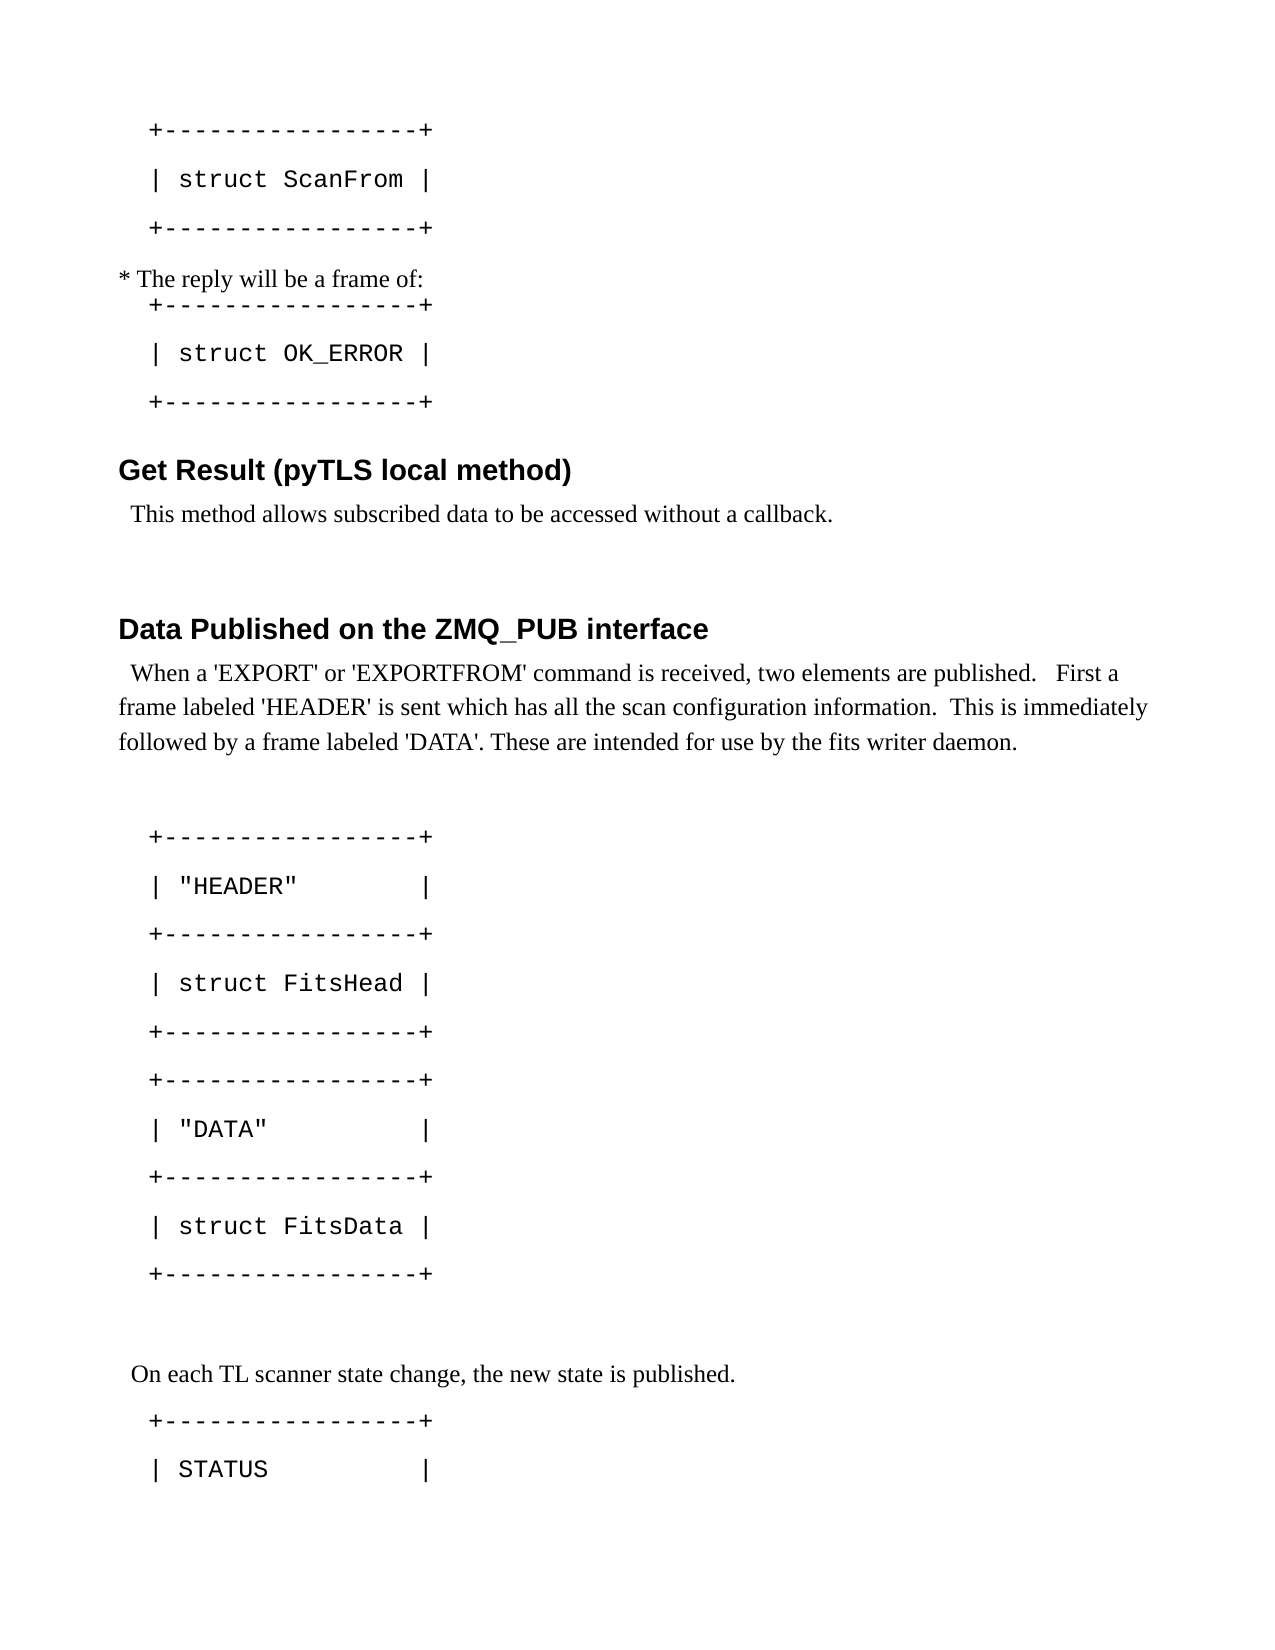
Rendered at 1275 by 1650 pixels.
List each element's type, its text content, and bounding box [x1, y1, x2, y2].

text | "DATA" | [118, 1116, 1157, 1144]
text On each TL scanner state change, the new state is published. [118, 1359, 1157, 1388]
text +-----------------+ [118, 1165, 1157, 1193]
text | STATUS | [118, 1457, 1157, 1485]
text +-----------------+ [118, 118, 1157, 146]
text +-----------------+ [118, 389, 1157, 418]
subtitle Get Result (pyTLS local method) [118, 453, 1157, 486]
subtitle Data Published on the ZMQ_PUB interface [118, 612, 1157, 645]
text | struct ScanFrom | [118, 167, 1157, 195]
text | struct FitsHead | [118, 971, 1157, 999]
text * The reply will be a frame of: [118, 264, 1157, 292]
text +-----------------+ [118, 292, 1157, 321]
text This method allows subscribed data to be accessed without a callback. [118, 499, 1157, 528]
text | struct FitsData | [118, 1213, 1157, 1242]
text | struct OK_ERROR | [118, 341, 1157, 369]
text +-----------------+ [118, 215, 1157, 243]
text +-----------------+ [118, 922, 1157, 950]
text +-----------------+ [118, 1068, 1157, 1096]
text +-----------------+ [118, 1408, 1157, 1437]
text | "HEADER" | [118, 873, 1157, 902]
text When a 'EXPORT' or 'EXPORTFROM' command is received, two elements are published. First a frame labeled 'HEADER' is sent which has all the scan configuration information. This is immediately followed by a frame labeled 'DATA'. These are intended for use by the fits writer daemon. [118, 658, 1157, 756]
text +-----------------+ [118, 1262, 1157, 1290]
text +-----------------+ [118, 825, 1157, 853]
text +-----------------+ [118, 1019, 1157, 1047]
